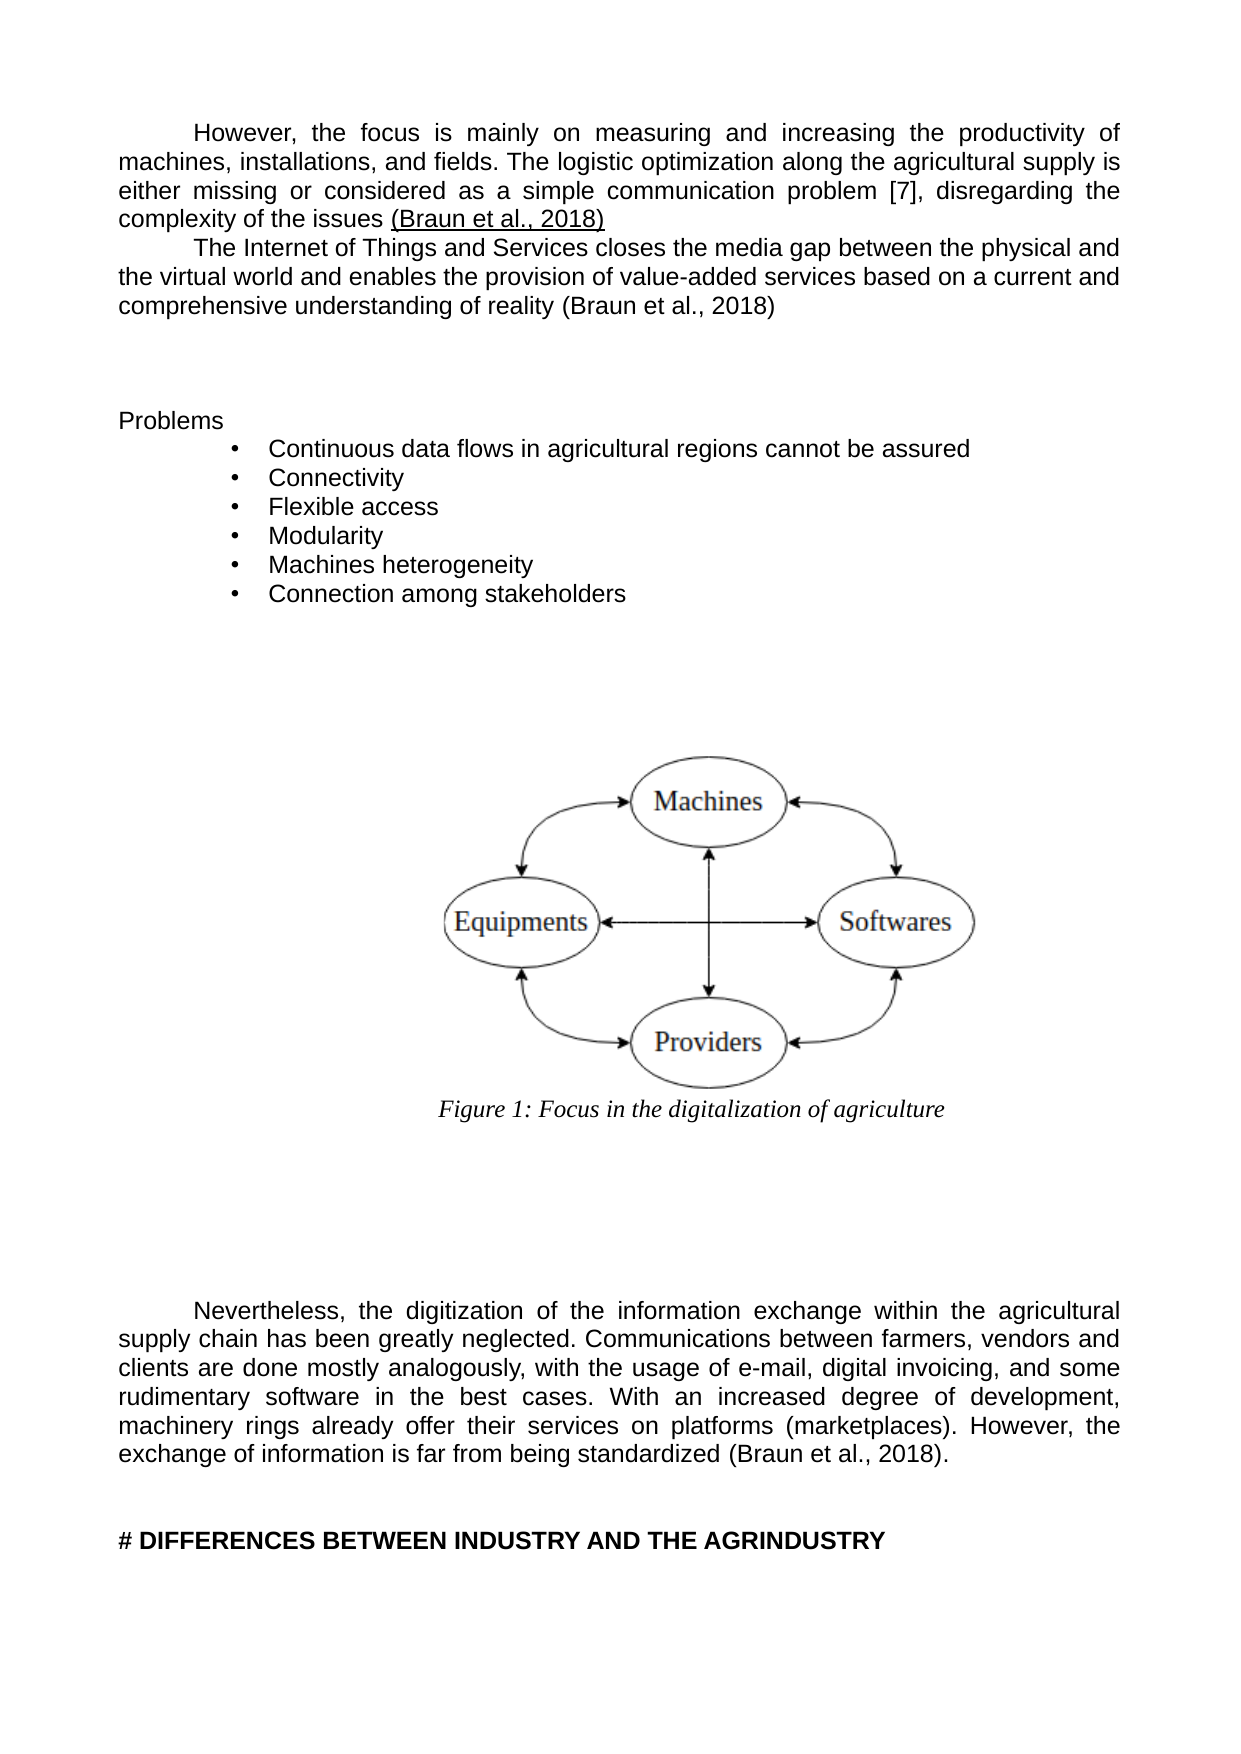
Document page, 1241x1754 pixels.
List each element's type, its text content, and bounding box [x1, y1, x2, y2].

text # DIFFERENCES BETWEEN INDUSTRY AND THE AGRINDUSTRY [118, 1526, 1122, 1554]
text Figure 1: Focus in the digitalization of agriculture [438, 749, 985, 1123]
picture [443, 749, 980, 1095]
text Nevertheless, the digitization of the information exchange within the agricultural supply chain has been greatly neglected. Communications between farmers, vendors and clients are done mostly analogously, with the usage of e-mail, digital invoicing, and some rudimentary software in the best cases. With an increased degree of development, machinery rings already offer their services on platforms (marketplaces). However, the exchange of information is far from being standardized (Braun et al., 2018).⁠ [118, 1296, 1122, 1468]
list Flexible access [231, 492, 1122, 521]
text Problems [118, 406, 1122, 434]
list Continuous data flows in agricultural regions cannot be assured [231, 434, 1122, 463]
list Modularity [231, 521, 1122, 550]
list Machines heterogeneity [231, 550, 1122, 579]
list Connectivity [231, 463, 1122, 492]
text However, the focus is mainly on measuring and increasing the productivity of machines, installations, and fields. The logistic optimization along the agricultural supply is either missing or considered as a simple communication problem [7], disregarding the complexity of the issues (Braun et al., 2018)⁠ [118, 118, 1122, 233]
text The Internet of Things and Services closes the media gap between the physical and the virtual world and enables the provision of value-added services based on a current and comprehensive understanding of reality (Braun et al., 2018)⁠ [118, 233, 1122, 319]
list Connection among stakeholders [231, 579, 1122, 607]
